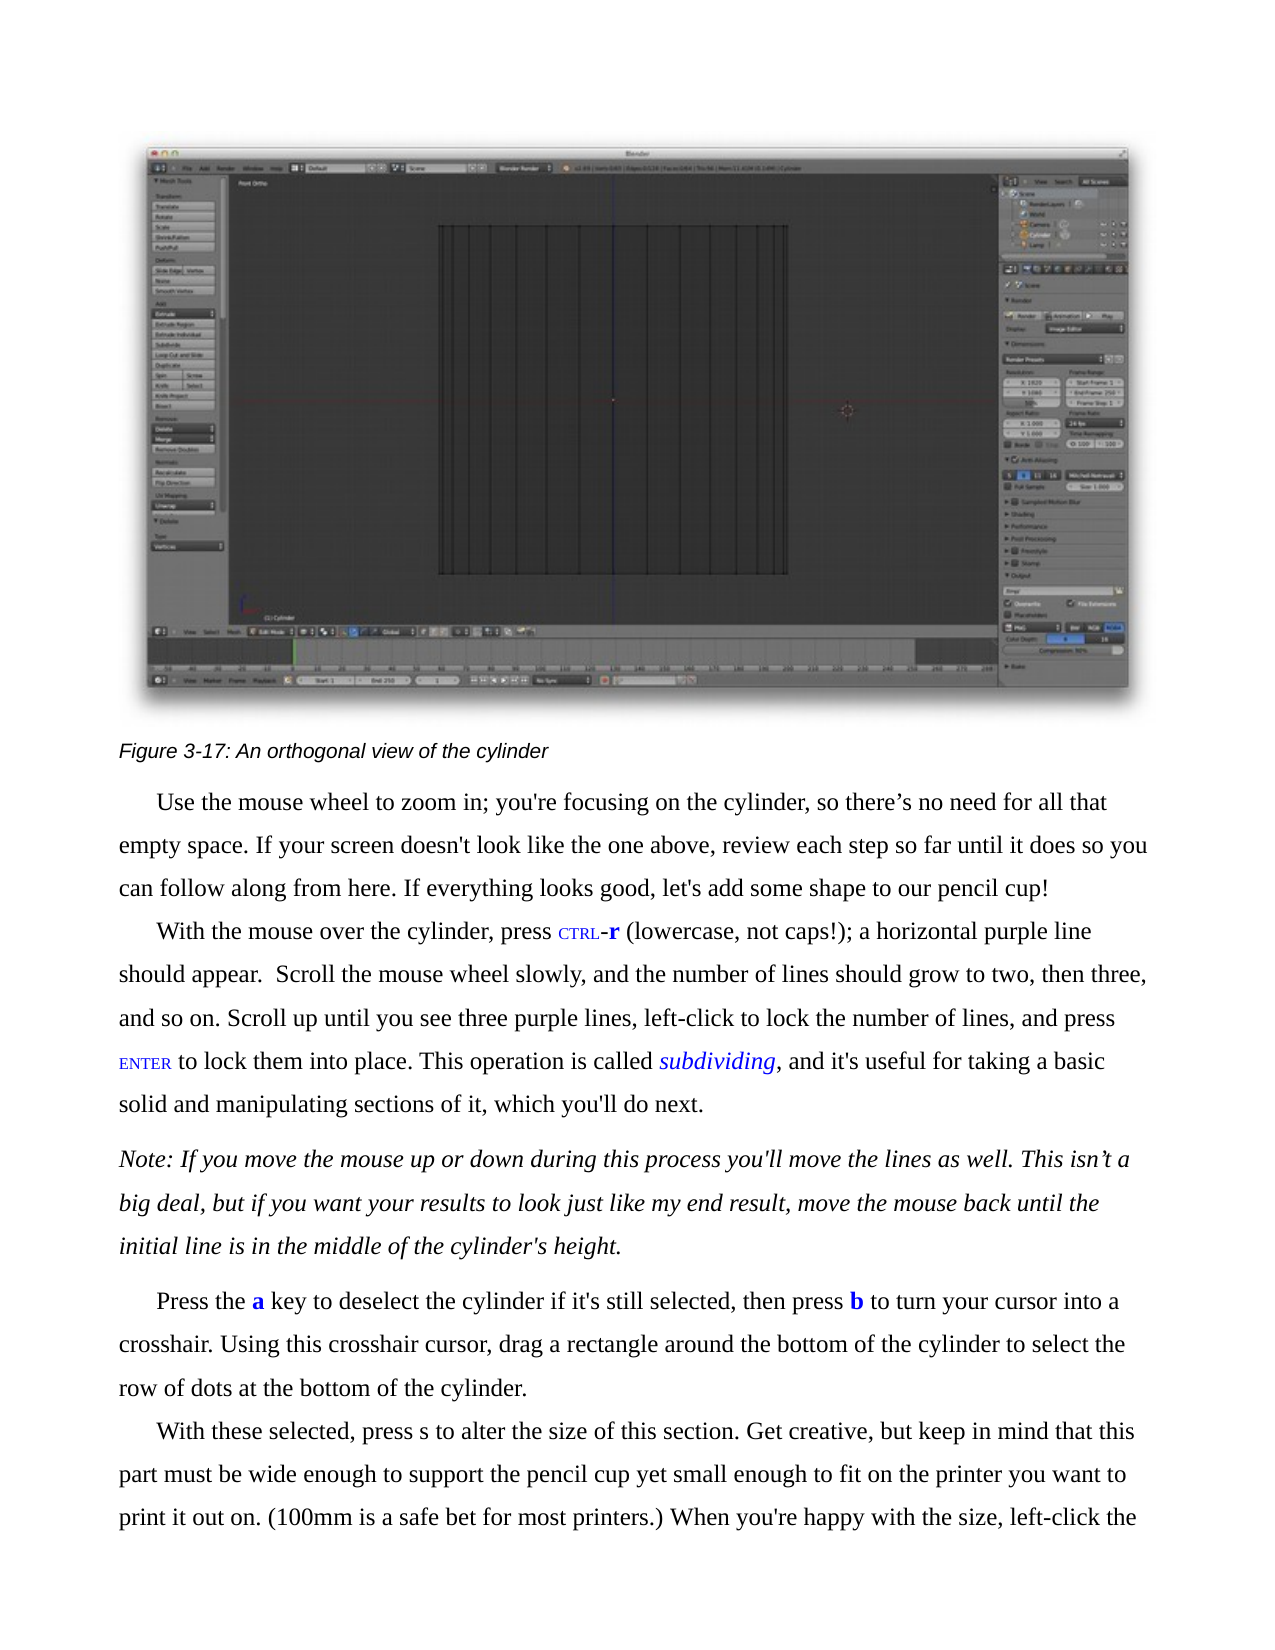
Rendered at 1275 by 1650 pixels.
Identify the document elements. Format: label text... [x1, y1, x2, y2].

picture [118, 131, 1157, 727]
text Figure 3-17: An orthogonal view of the cylinder [118, 727, 1156, 763]
text Use the mouse wheel to zoom in; you're focusing on the cylinder, so there’s no need for all that empty space. If your screen doesn't look like the one above, review each step so far until it does so you can follow along from here. If everything looks good, let's add some shape to our pencil cup! [118, 787, 1156, 902]
text With the mouse over the cylinder, press ctrl-r (lowercase, not caps!); a horizontal purple line should appear. Scroll the mouse wheel slowly, and the number of lines should grow to two, then three, and so on. Scroll up until you see three purple lines, left-click to lock the number of lines, and press enter to lock them into place. This operation is called subdividing, and it's useful for taking a basic solid and manipulating sections of it, which you'll do next. [118, 916, 1156, 1118]
text With these selected, press s to alter the size of this section. Get creative, but keep in mind that this part must be wide enough to support the pencil cup yet small enough to fit on the printer you want to print it out on. (100mm is a safe bet for most printers.) When you're happy with the size, left-click the [118, 1416, 1156, 1531]
text Press the a key to deselect the cylinder if it's still selected, then press b to turn your cursor into a crosshair. Using this crosshair cursor, drag a rectangle around the bottom of the cylinder to select the row of dots at the bottom of the cylinder. [118, 1286, 1156, 1401]
text Note: If you move the mouse up or down during this process you'll move the lines as well. This isn’t a big deal, but if you want your results to look just like my end result, move the mouse back until the initial line is in the middle of the cylinder's height. [118, 1144, 1156, 1259]
